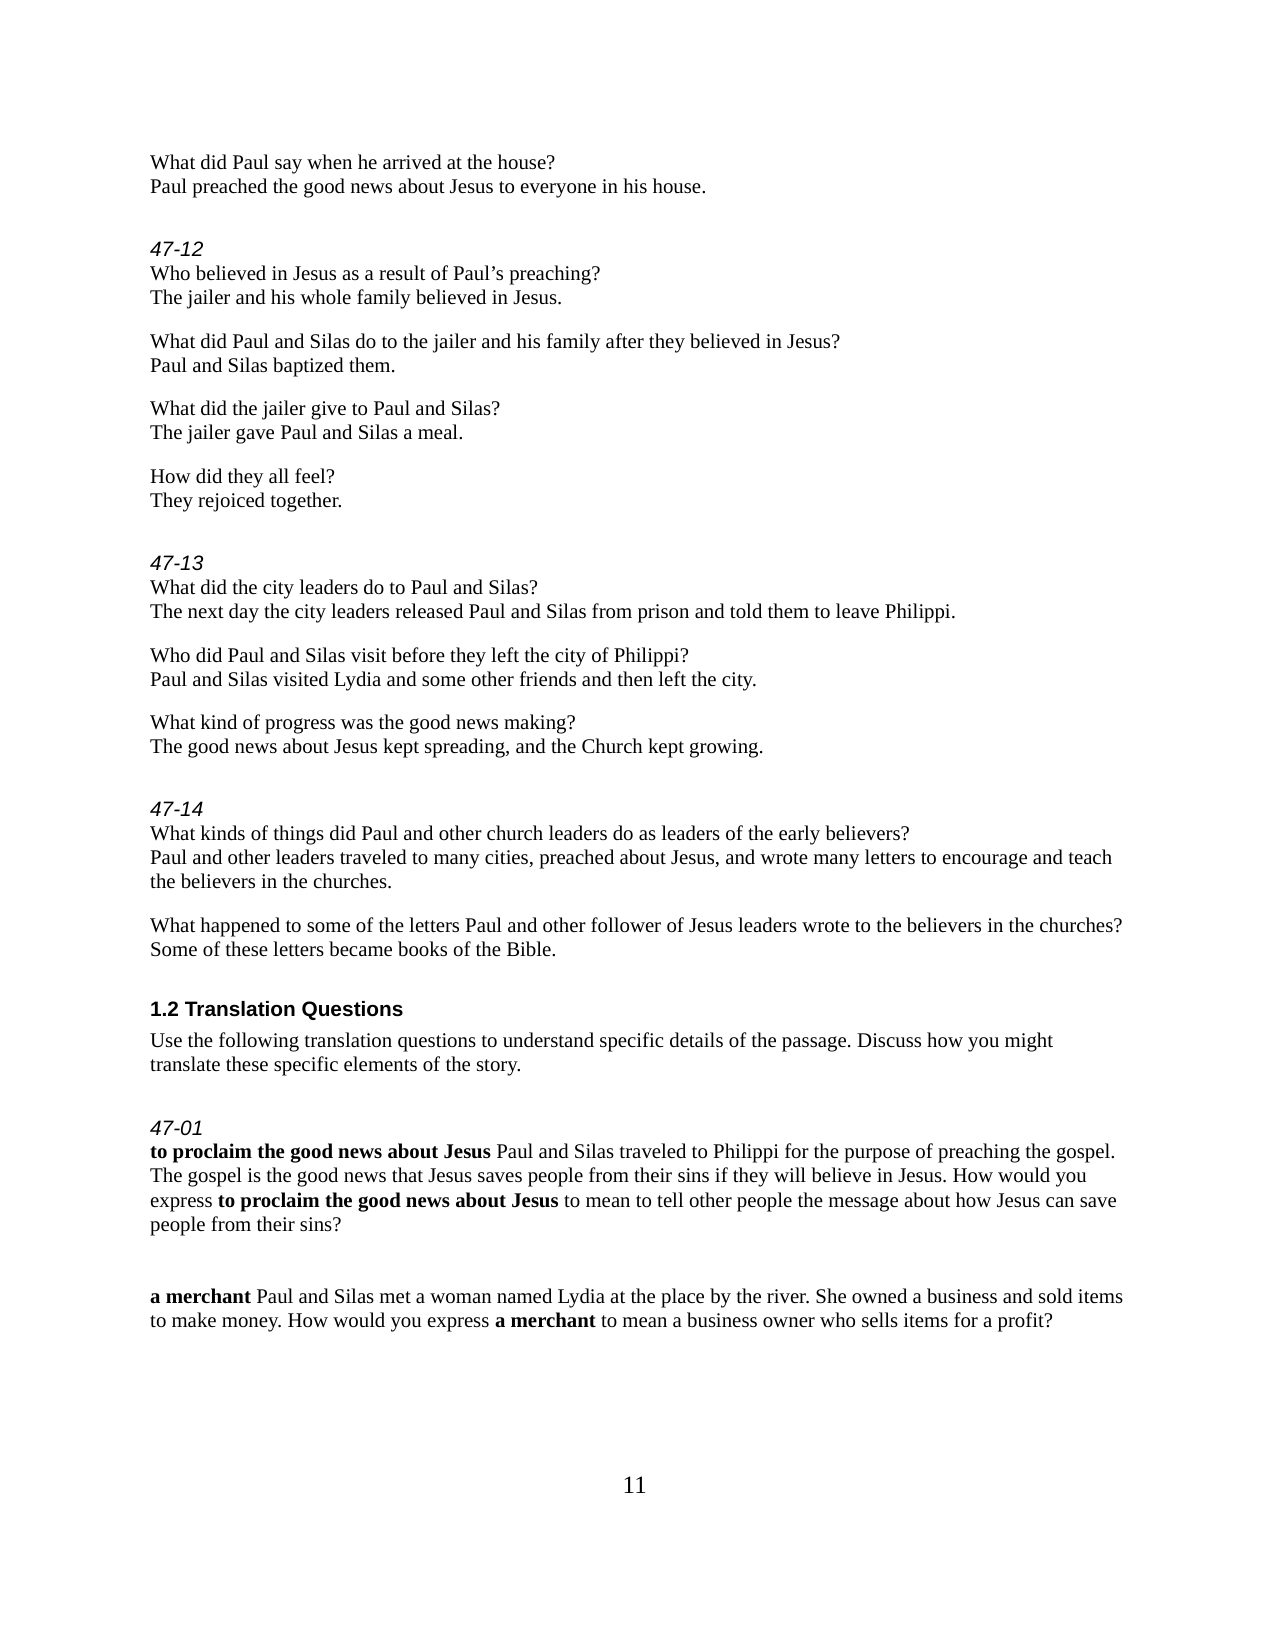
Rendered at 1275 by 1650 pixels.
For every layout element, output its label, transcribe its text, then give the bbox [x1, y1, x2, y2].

text a merchant Paul and Silas met a woman named Lydia at the place by the river. She owned a business and sold items to make money. How would you express a merchant to mean a business owner who sells items for a profit? [150, 1284, 1125, 1332]
text What did the city leaders do to Paul and Silas? The next day the city leaders released Paul and Silas from prison and told them to leave Philippi. [150, 575, 1125, 623]
text What did the jailer give to Paul and Silas? The jailer gave Paul and Silas a meal. [150, 396, 1125, 444]
text What did Paul say when he arrived at the house? Paul preached the good news about Jesus to everyone in his house. [150, 150, 1125, 198]
text Who did Paul and Silas visit before they left the city of Philippi? Paul and Silas visited Lydia and some other friends and then left the city. [150, 642, 1125, 691]
text What did Paul and Silas do to the jailer and his family after they believed in Jesus? Paul and Silas baptized them. [150, 329, 1125, 377]
subtitle 47-01 [150, 1115, 1125, 1139]
text What kinds of things did Paul and other church leaders do as leaders of the early believers? Paul and other leaders traveled to many cities, preached about Jesus, and wrote many letters to encourage and teach the believers in the churches. [150, 821, 1125, 893]
subtitle 1.2 Translation Questions [150, 997, 1125, 1021]
subtitle 47-13 [150, 551, 1125, 575]
text Who believed in Jesus as a result of Paul’s preaching? The jailer and his whole family believed in Jesus. [150, 261, 1125, 309]
text How did they all feel? They rejoiced together. [150, 464, 1125, 512]
subtitle 47-12 [150, 237, 1125, 261]
text What kind of progress was the good news making? The good news about Jesus kept spreading, and the Church kept growing. [150, 710, 1125, 758]
subtitle 47-14 [150, 797, 1125, 821]
text to proclaim the good news about Jesus Paul and Silas traveled to Philippi for the purpose of preaching the gospel. The gospel is the good news that Jesus saves people from their sins if they will believe in Jesus. How would you express to proclaim the good news about Jesus to mean to tell other people the message about how Jesus can save people from their sins? [150, 1139, 1125, 1236]
text Use the following translation questions to understand specific details of the passage. Discuss how you might translate these specific elements of the story. [150, 1028, 1125, 1076]
text What happened to some of the letters Paul and other follower of Jesus leaders wrote to the believers in the churches? Some of these letters became books of the Bible. [150, 913, 1125, 961]
